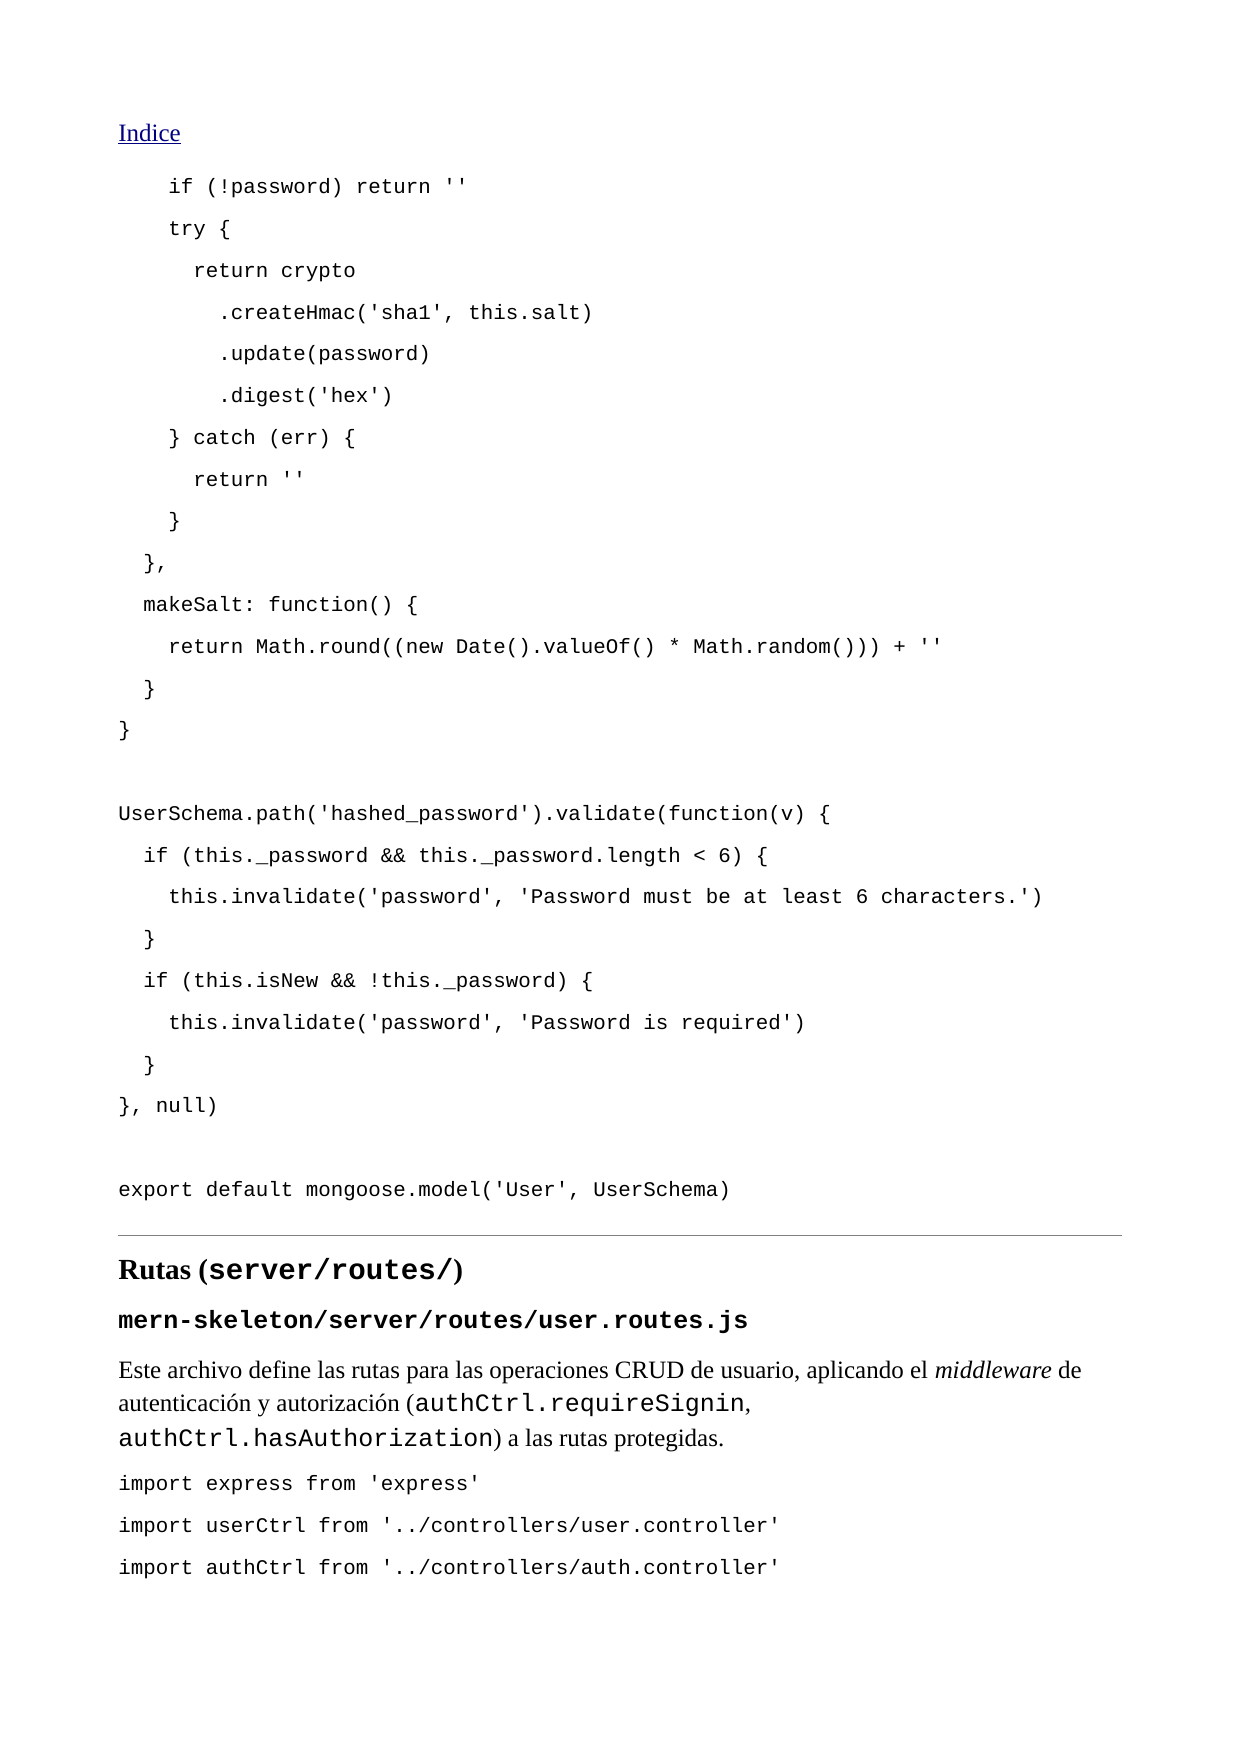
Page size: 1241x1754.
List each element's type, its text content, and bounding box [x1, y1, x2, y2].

text return crypto [118, 260, 1122, 283]
text .createHmac('sha1', this.salt) [118, 302, 1122, 325]
text }, [118, 552, 1122, 576]
text UserSchema.path('hashed_password').validate(function(v) { [118, 803, 1122, 827]
text Este archivo define las rutas para las operaciones CRUD de usuario, aplicando el middleware de autenticación y autorización (authCtrl.requireSignin, authCtrl.hasAuthorization) a las rutas protegidas. [118, 1355, 1122, 1454]
text if (this._password && this._password.length < 6) { [118, 845, 1122, 868]
text } [118, 511, 1122, 534]
text .digest('hex') [118, 385, 1122, 409]
text } catch (err) { [118, 427, 1122, 451]
text import userCtrl from '../controllers/user.controller' [118, 1515, 1122, 1539]
text makeSalt: function() { [118, 594, 1122, 618]
subtitle mern-skeleton/server/routes/user.routes.js [118, 1308, 1122, 1336]
text return Math.round((new Date().valueOf() * Math.random())) + '' [118, 636, 1122, 659]
text }, null) [118, 1095, 1122, 1119]
text import express from 'express' [118, 1473, 1122, 1497]
text } [118, 719, 1122, 743]
text } [118, 928, 1122, 952]
text export default mongoose.model('User', UserSchema) [118, 1179, 1122, 1202]
text try { [118, 218, 1122, 242]
text this.invalidate('password', 'Password is required') [118, 1012, 1122, 1035]
subtitle Rutas (server/routes/) [118, 1252, 1122, 1288]
text .update(password) [118, 343, 1122, 367]
text if (!password) return '' [118, 176, 1122, 200]
text } [118, 678, 1122, 701]
text this.invalidate('password', 'Password must be at least 6 characters.') [118, 886, 1122, 910]
text if (this.isNew && !this._password) { [118, 970, 1122, 994]
text } [118, 1053, 1122, 1077]
text import authCtrl from '../controllers/auth.controller' [118, 1557, 1122, 1580]
text return '' [118, 469, 1122, 492]
